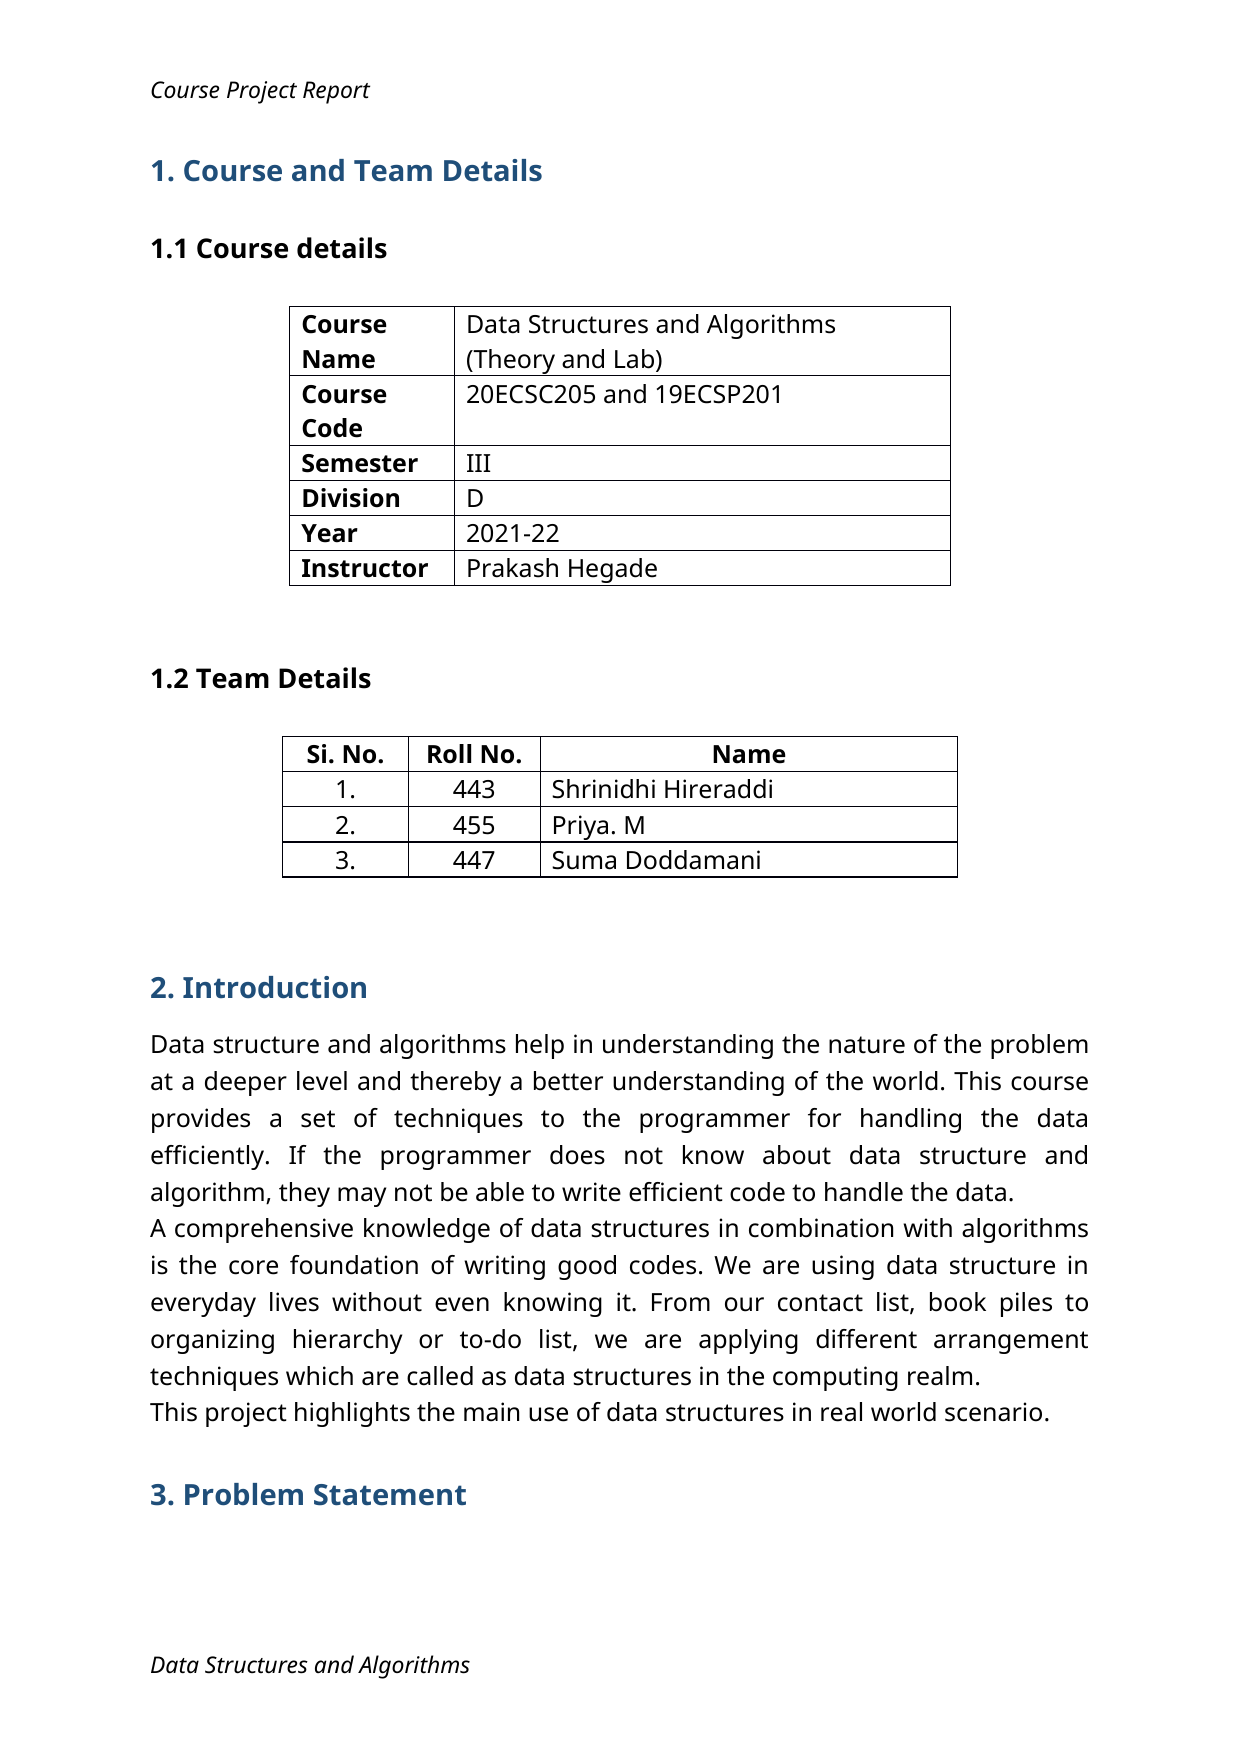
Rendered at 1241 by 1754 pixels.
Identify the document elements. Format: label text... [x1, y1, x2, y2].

table_cell Instructor [290, 551, 454, 585]
text 1.1 Course details [150, 229, 1090, 266]
table_cell Course Code [290, 376, 454, 444]
table_cell 455 [409, 807, 540, 841]
table_cell Prakash Hegade [455, 551, 950, 585]
table_cell 443 [409, 772, 540, 806]
text 2. Introduction [150, 968, 1090, 1007]
text A comprehensive knowledge of data structures in combination with algorithms is the core foundation of writing good codes. We are using data structure in everyday lives without even knowing it. From our contact list, book piles to organizing hierarchy or to-do list, we are applying different arrangement techniques which are called as data structures in the computing realm. [150, 1211, 1090, 1392]
text 1.2 Team Details [150, 659, 1090, 696]
table_cell 2. [283, 807, 408, 841]
table_cell Division [290, 481, 454, 515]
text Data structure and algorithms help in understanding the nature of the problem at a deeper level and thereby a better understanding of the world. This course provides a set of techniques to the programmer for handling the data efficiently. If the programmer does not know about data structure and algorithm, they may not be able to write efficient code to handle the data. [150, 1027, 1090, 1208]
text 3. Problem Statement [150, 1474, 1090, 1514]
table_cell Suma Doddamani [541, 843, 957, 876]
table_cell 1. [283, 772, 408, 806]
table_cell Year [290, 516, 454, 550]
text 1. Course and Team Details [150, 150, 1090, 190]
table_header Data Structures and Algorithms (Theory and Lab) [455, 307, 950, 375]
table_cell Shrinidhi Hireraddi [541, 772, 957, 806]
table_cell Priya. M [541, 807, 957, 841]
table_cell 3. [283, 843, 408, 876]
table_cell III [455, 446, 950, 479]
table_header Si. No. [283, 737, 408, 771]
table_cell 447 [409, 843, 540, 876]
table_cell 2021-22 [455, 516, 950, 550]
table_cell Semester [290, 446, 454, 479]
table_header Course Name [290, 307, 454, 375]
table_cell D [455, 481, 950, 515]
text This project highlights the main use of data structures in real world scenario. [150, 1395, 1090, 1429]
table_cell 20ECSC205 and 19ECSP201 [455, 376, 950, 444]
table_header Name [541, 737, 957, 771]
table_header Roll No. [409, 737, 540, 771]
